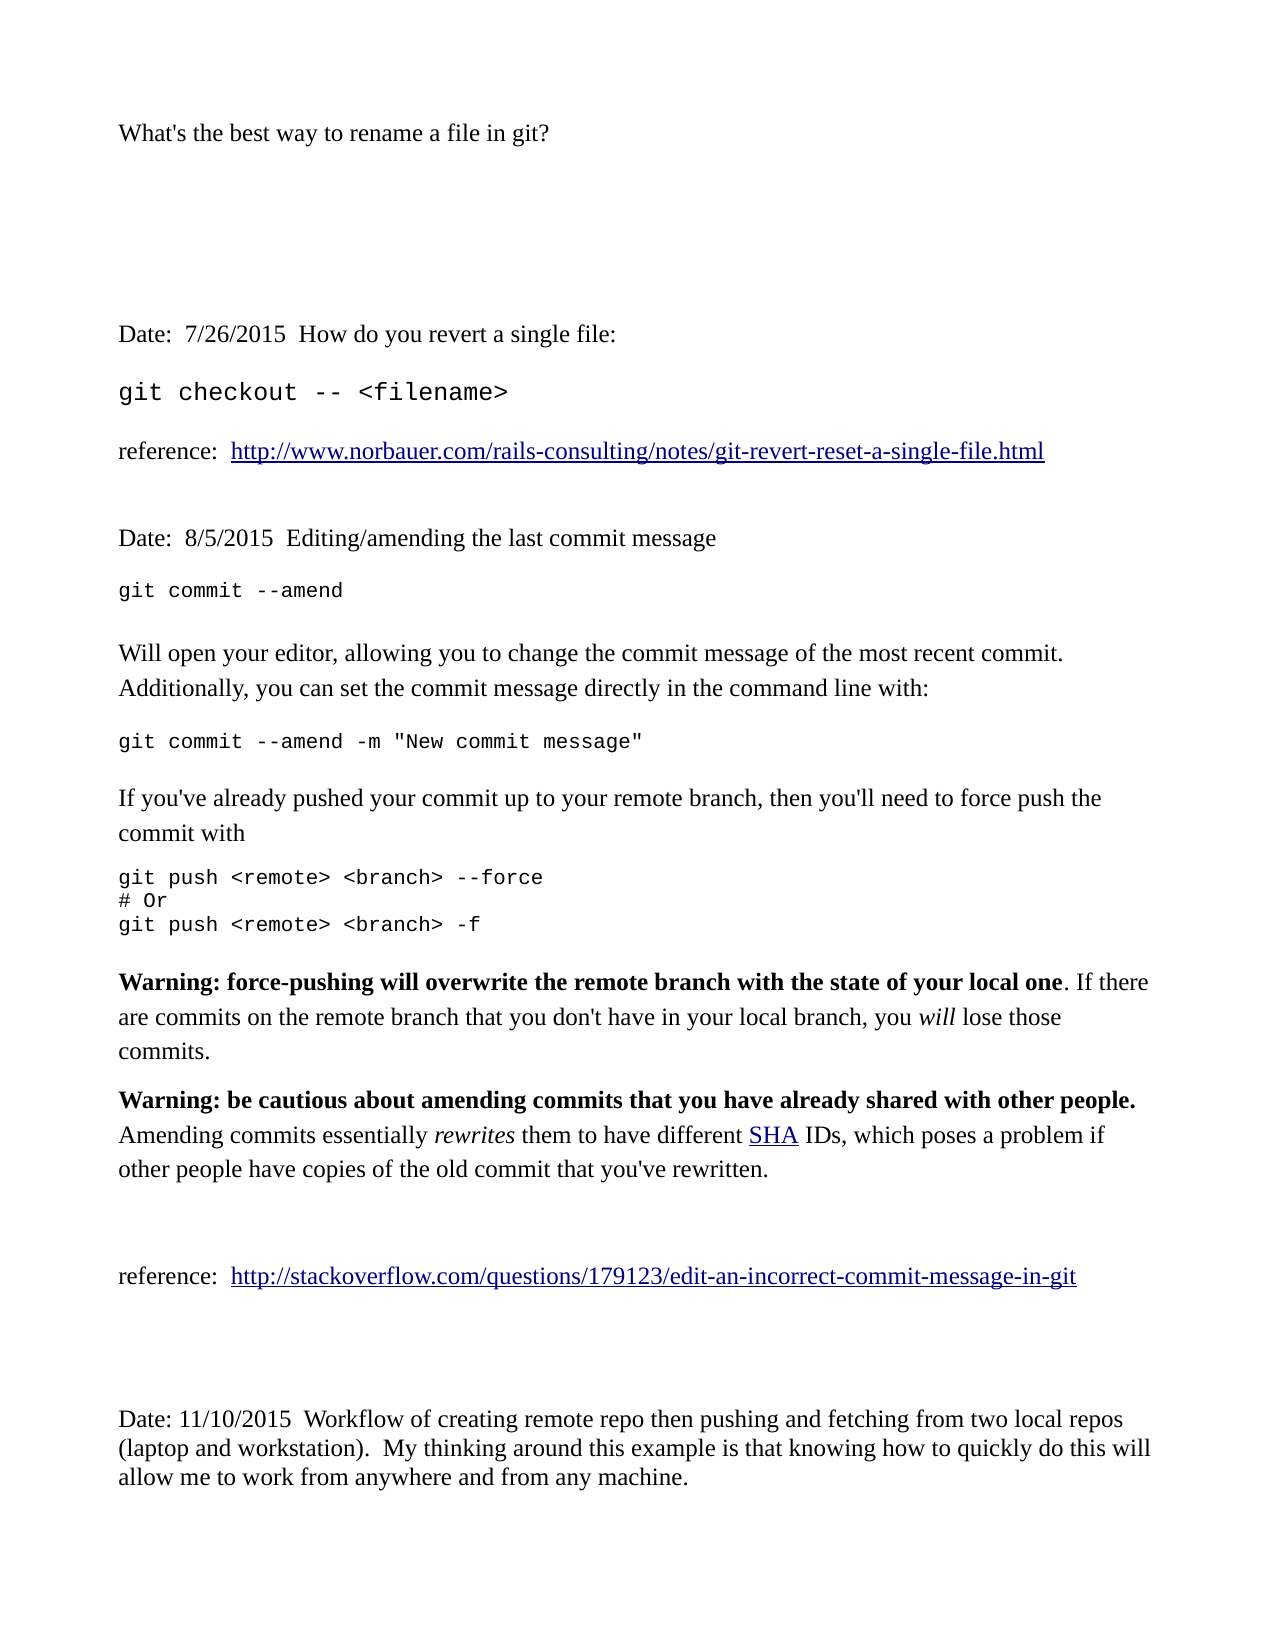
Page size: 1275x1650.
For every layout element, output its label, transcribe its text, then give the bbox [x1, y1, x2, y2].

text Warning: force-pushing will overwrite the remote branch with the state of your local one. If there are commits on the remote branch that you don't have in your local branch, you will lose those commits. [118, 967, 1157, 1065]
text git commit --amend [118, 580, 1157, 604]
text Will open your editor, allowing you to change the commit message of the most recent commit. Additionally, you can set the commit message directly in the command line with: [118, 638, 1157, 702]
text reference: http://www.norbauer.com/rails-consulting/notes/git-revert-reset-a-single-file.html [118, 436, 1157, 465]
text Date: 11/10/2015 Workflow of creating remote repo then pushing and fetching from two local repos (laptop and workstation). My thinking around this example is that knowing how to quickly do this will allow me to work from anywhere and from any machine. [118, 1404, 1157, 1491]
text git push <remote> <branch> --force [118, 867, 1157, 891]
text reference: http://stackoverflow.com/questions/179123/edit-an-incorrect-commit-message-in-git [118, 1261, 1157, 1289]
text git push <remote> <branch> -f [118, 914, 1157, 938]
text If you've already pushed your commit up to your remote branch, then you'll need to force push the commit with [118, 783, 1157, 847]
text What's the best way to rename a file in git? [118, 118, 1157, 147]
text Date: 7/26/2015 How do you revert a single file: [118, 319, 1157, 348]
text git commit --amend -m "New commit message" [118, 731, 1157, 754]
text Warning: be cautious about amending commits that you have already shared with other people. Amending commits essentially rewrites them to have different SHA IDs, which poses a problem if other people have copies of the old commit that you've rewritten. [118, 1085, 1157, 1183]
text git checkout -- <filename> [118, 377, 1157, 408]
text Date: 8/5/2015 Editing/amending the last commit message [118, 523, 1157, 551]
text # Or [118, 891, 1157, 914]
